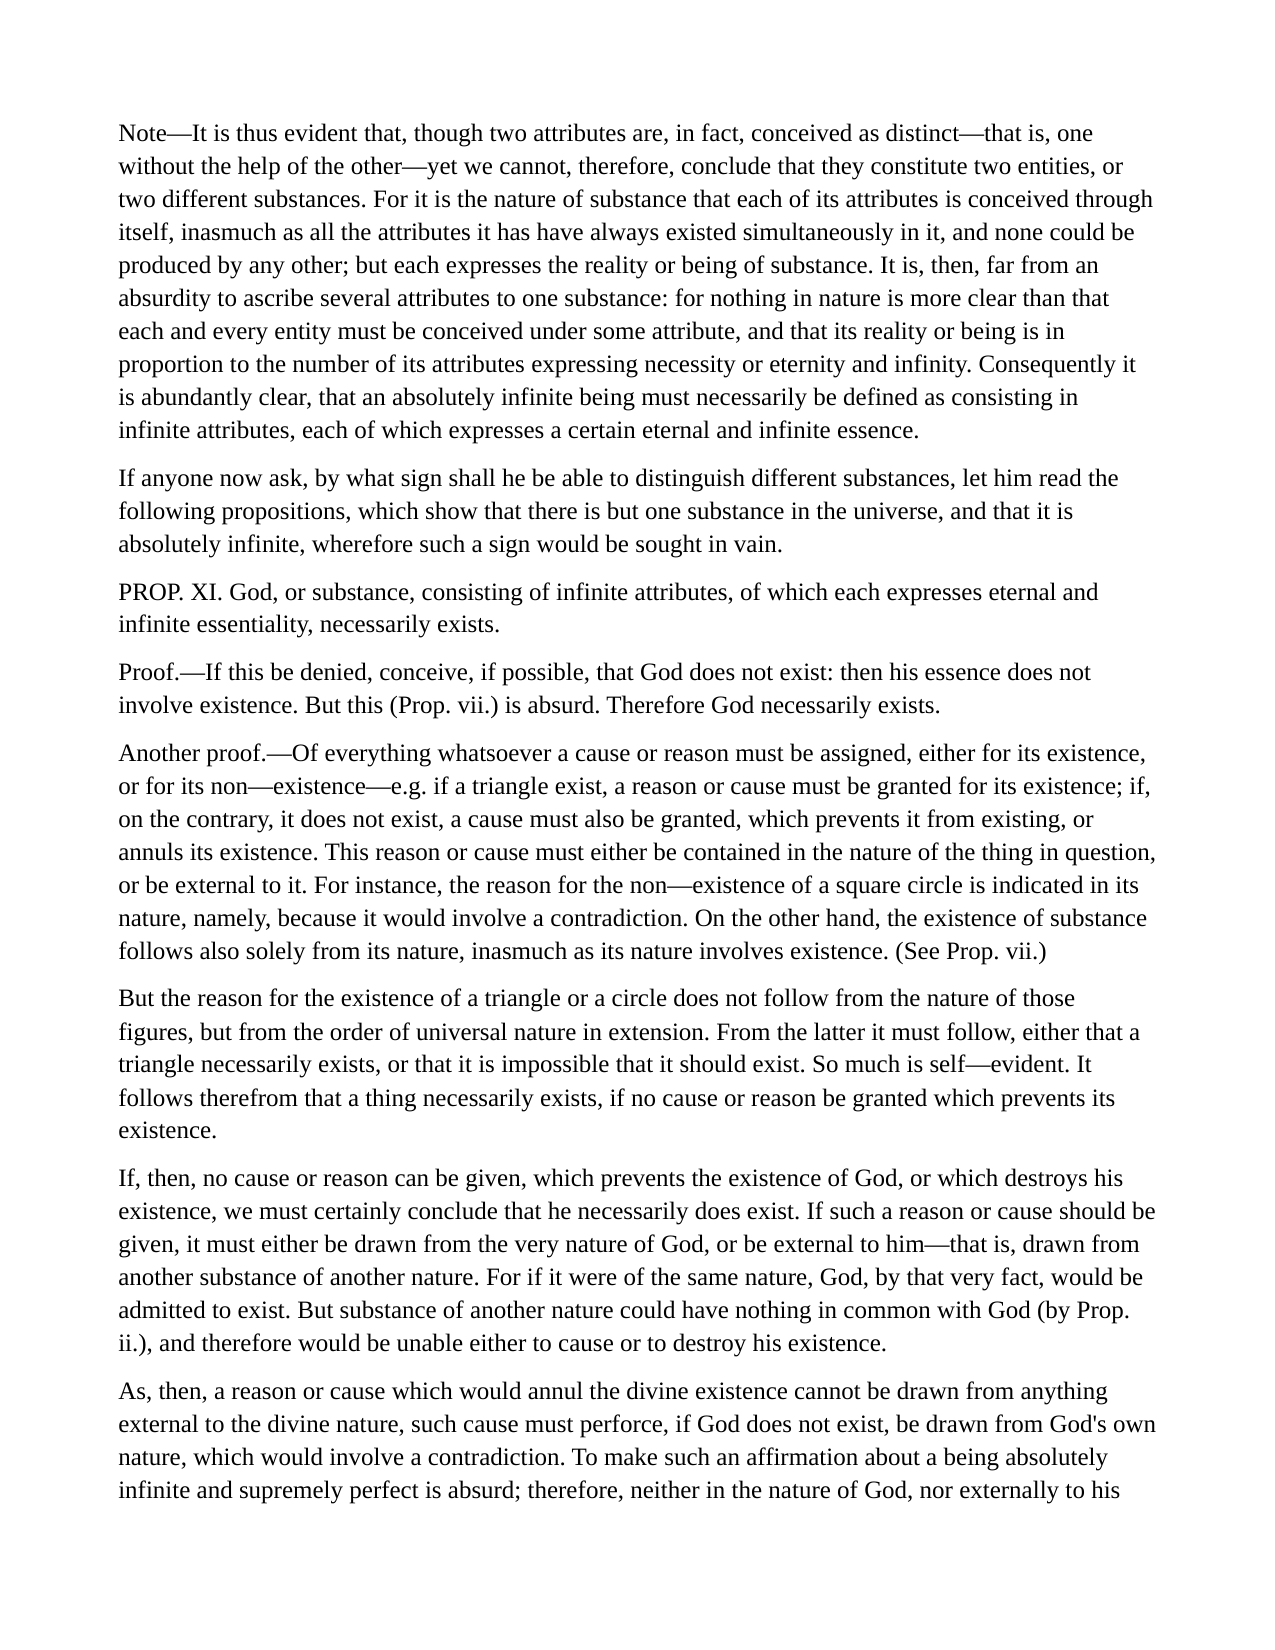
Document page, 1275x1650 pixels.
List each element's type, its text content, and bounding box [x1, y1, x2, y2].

text Note—It is thus evident that, though two attributes are, in fact, conceived as distinct—that is, one without the help of the other—yet we cannot, therefore, conclude that they constitute two entities, or two different substances. For it is the nature of substance that each of its attributes is conceived through itself, inasmuch as all the attributes it has have always existed simultaneously in it, and none could be produced by any other; but each expresses the reality or being of substance. It is, then, far from an absurdity to ascribe several attributes to one substance: for nothing in nature is more clear than that each and every entity must be conceived under some attribute, and that its reality or being is in proportion to the number of its attributes expressing necessity or eternity and infinity. Consequently it is abundantly clear, that an absolutely infinite being must necessarily be defined as consisting in infinite attributes, each of which expresses a certain eternal and infinite essence. [118, 118, 1157, 444]
text But the reason for the existence of a triangle or a circle does not follow from the nature of those figures, but from the order of universal nature in extension. From the latter it must follow, either that a triangle necessarily exists, or that it is impossible that it should exist. So much is self—evident. It follows therefrom that a thing necessarily exists, if no cause or reason be granted which prevents its existence. [118, 983, 1157, 1144]
text Another proof.—Of everything whatsoever a cause or reason must be assigned, either for its existence, or for its non—existence—e.g. if a triangle exist, a reason or cause must be granted for its existence; if, on the contrary, it does not exist, a cause must also be granted, which prevents it from existing, or annuls its existence. This reason or cause must either be contained in the nature of the thing in question, or be external to it. For instance, the reason for the non—existence of a square circle is indicated in its nature, namely, because it would involve a contradiction. On the other hand, the existence of substance follows also solely from its nature, inasmuch as its nature involves existence. (See Prop. vii.) [118, 738, 1157, 965]
text Proof.—If this be denied, conceive, if possible, that God does not exist: then his essence does not involve existence. But this (Prop. vii.) is absurd. Therefore God necessarily exists. [118, 657, 1157, 719]
text PROP. XI. God, or substance, consisting of infinite attributes, of which each expresses eternal and infinite essentiality, necessarily exists. [118, 577, 1157, 638]
text If anyone now ask, by what sign shall he be able to distinguish different substances, let him read the following propositions, which show that there is but one substance in the universe, and that it is absolutely infinite, wherefore such a sign would be sought in vain. [118, 463, 1157, 558]
text If, then, no cause or reason can be given, which prevents the existence of God, or which destroys his existence, we must certainly conclude that he necessarily does exist. If such a reason or cause should be given, it must either be drawn from the very nature of God, or be external to him—that is, drawn from another substance of another nature. For if it were of the same nature, God, by that very fact, would be admitted to exist. But substance of another nature could have nothing in common with God (by Prop. ii.), and therefore would be unable either to cause or to destroy his existence. [118, 1163, 1157, 1357]
text As, then, a reason or cause which would annul the divine existence cannot be drawn from anything external to the divine nature, such cause must perforce, if God does not exist, be drawn from God's own nature, which would involve a contradiction. To make such an affirmation about a being absolutely infinite and supremely perfect is absurd; therefore, neither in the nature of God, nor externally to his [118, 1376, 1157, 1504]
